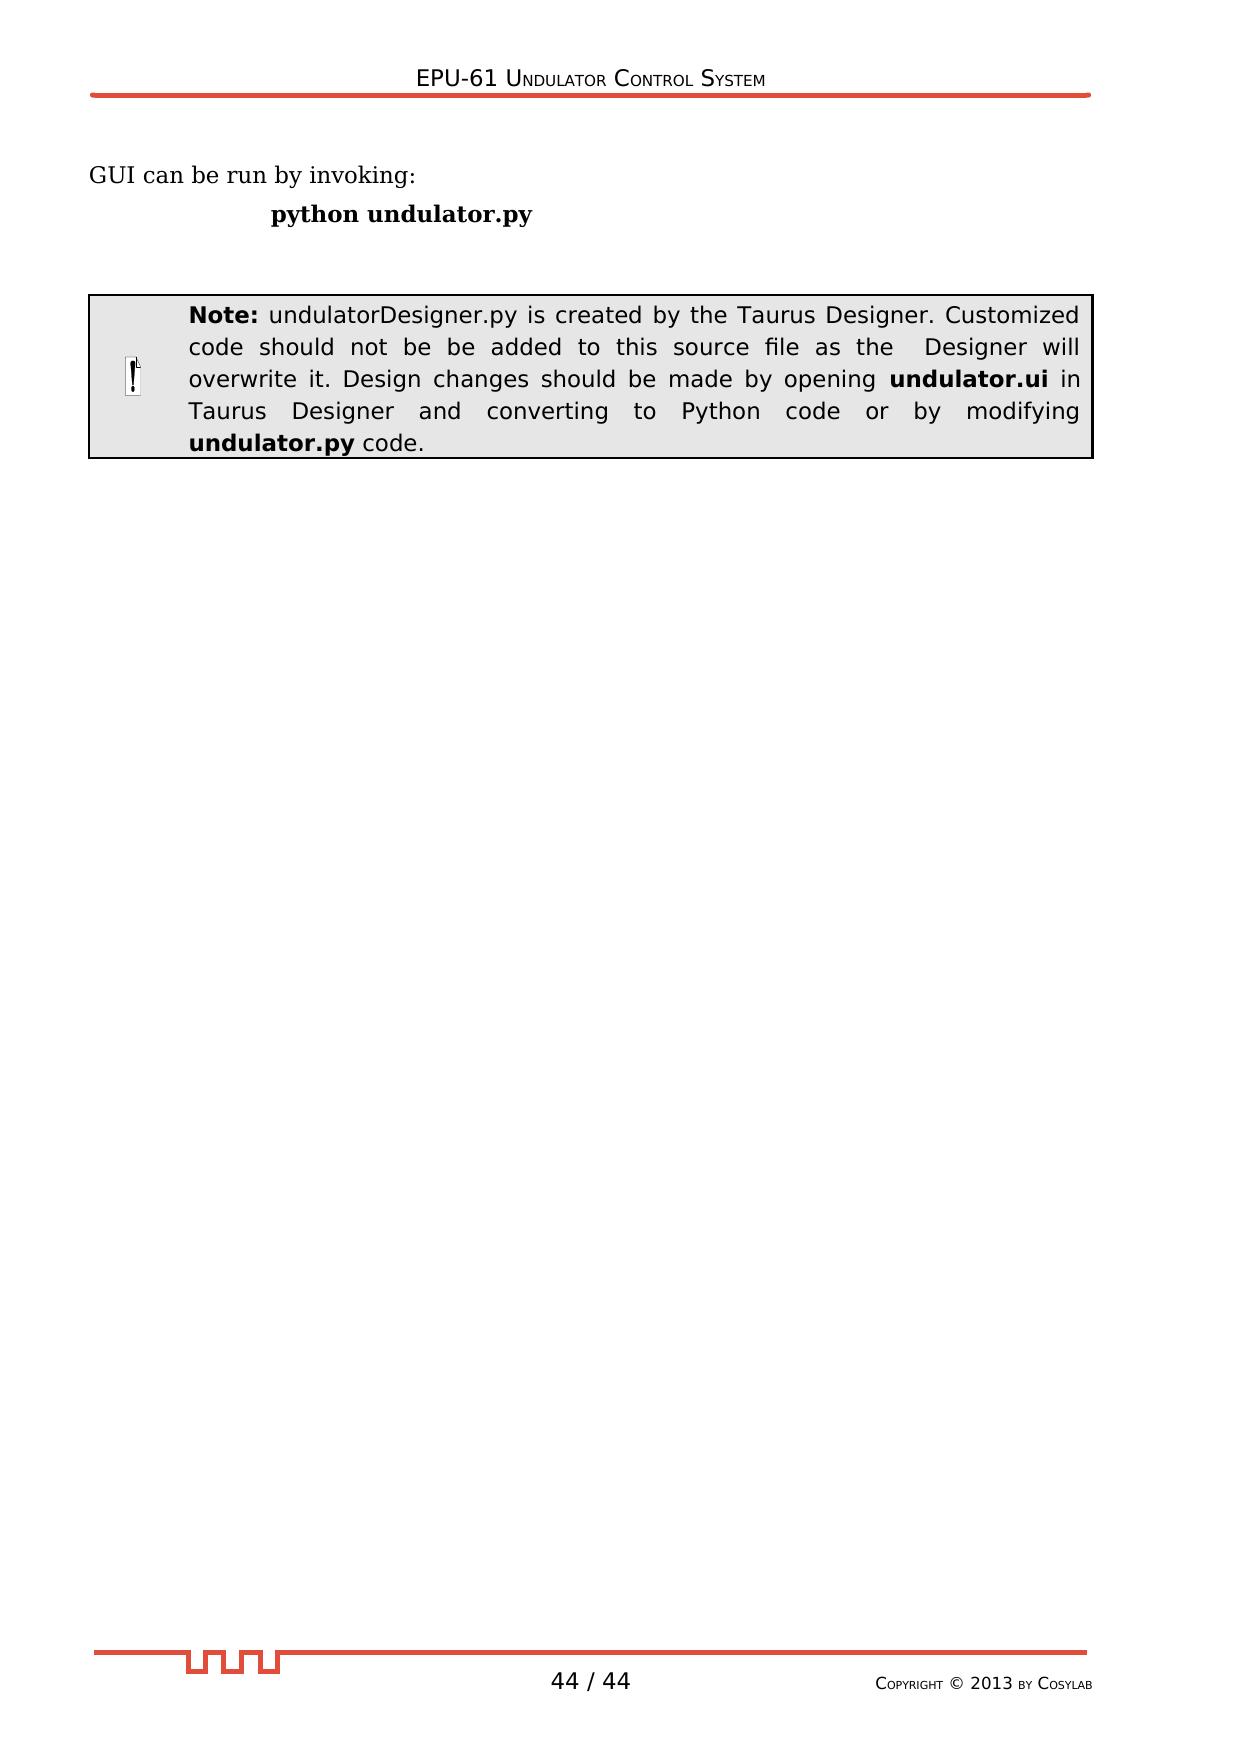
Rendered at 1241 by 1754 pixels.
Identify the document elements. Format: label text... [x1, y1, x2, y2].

text GUI can be run by invoking: [89, 162, 1092, 189]
table_header Note: undulatorDesigner.py is created by the Taurus Designer. Customized code should not be be added to this source file as the Designer will overwrite it. Design changes should be made by opening undulator.ui in Taurus Designer and converting to Python code or by modifying undulator.py code. [177, 296, 1091, 457]
text python undulator.py [89, 201, 1092, 228]
table_header [90, 296, 177, 457]
